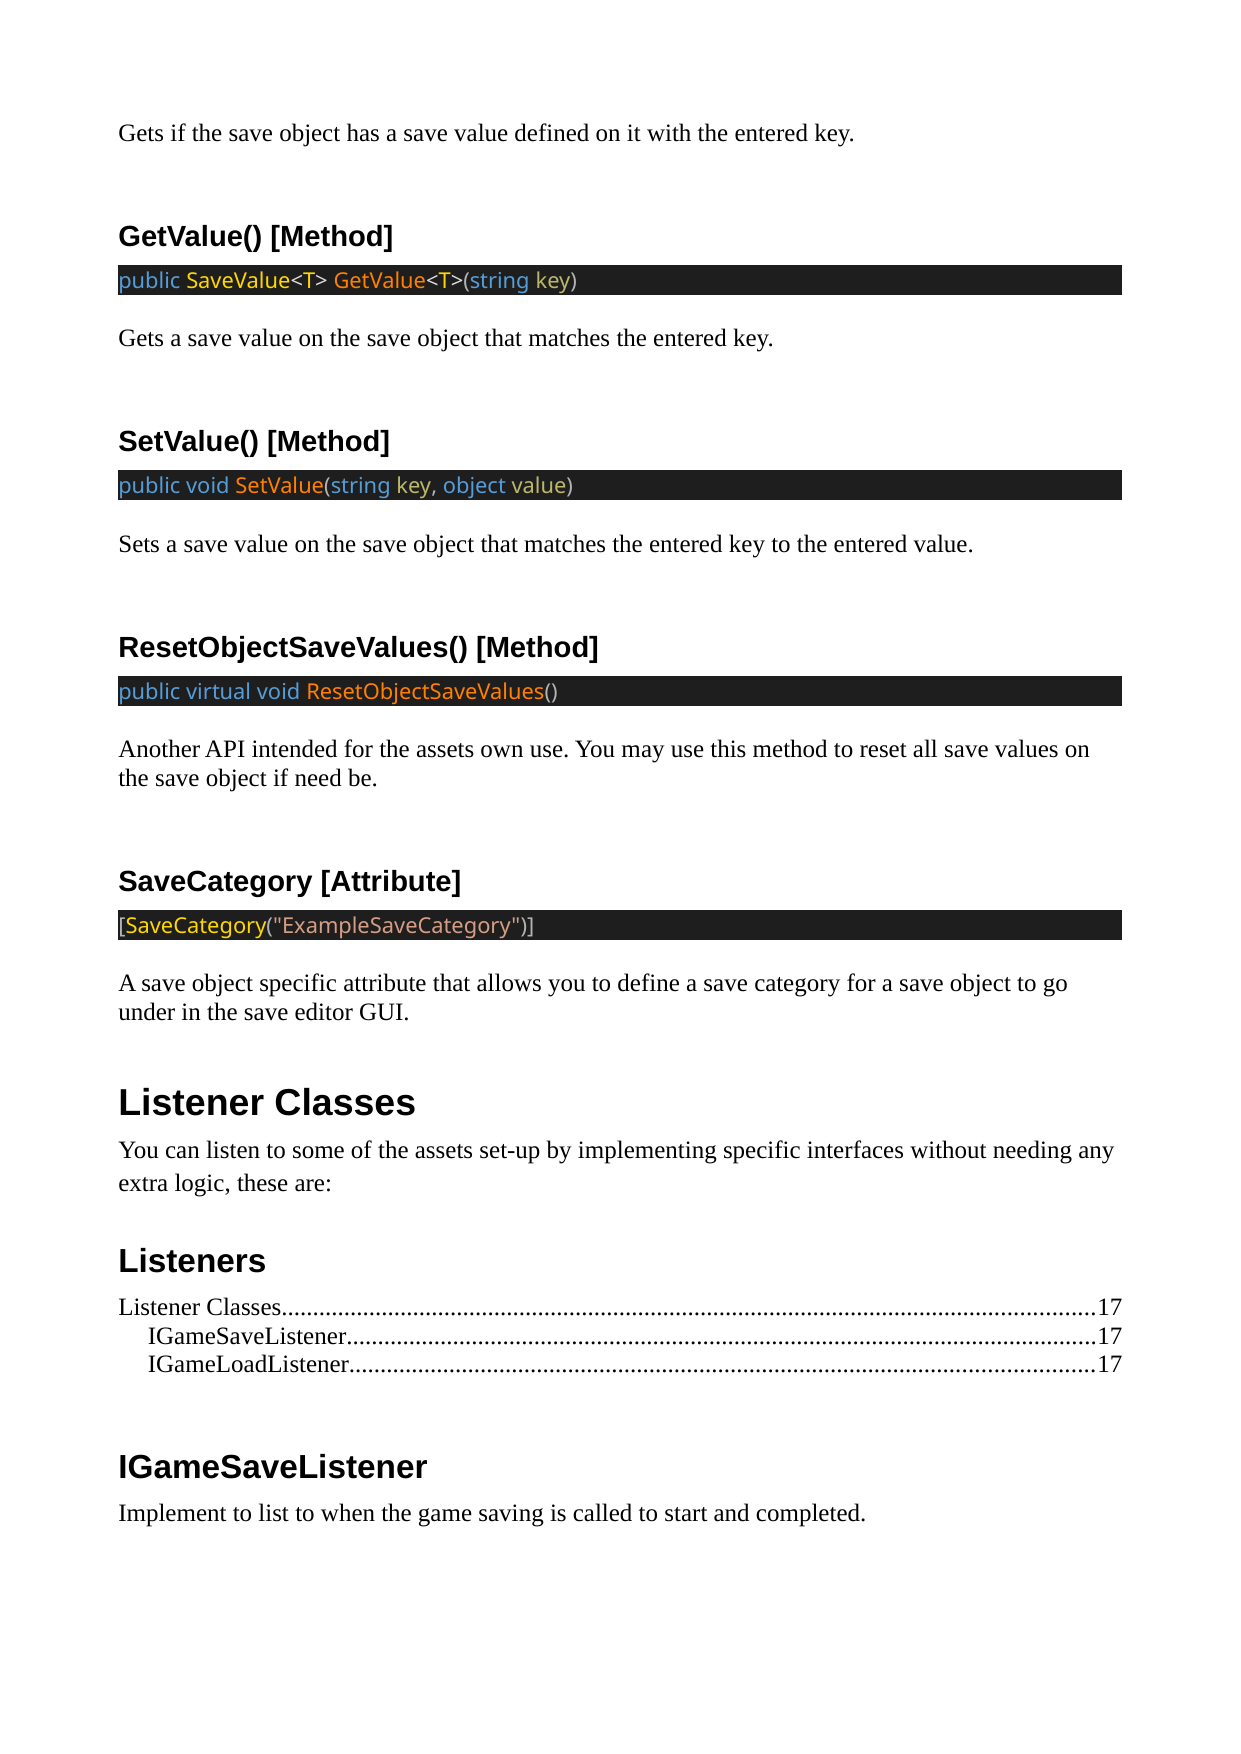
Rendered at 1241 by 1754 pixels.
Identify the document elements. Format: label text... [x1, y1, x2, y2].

subtitle Listeners [118, 1241, 1122, 1279]
text Listener Classes 17 [118, 1292, 1122, 1321]
text Gets if the save object has a save value defined on it with the entered key. [118, 118, 1122, 147]
text public void SetValue(string key, object value) [118, 470, 1122, 500]
text Another API intended for the assets own use. You may use this method to reset all save values on the save object if need be. [118, 734, 1122, 792]
text You can listen to some of the assets set-up by implementing specific interfaces without needing any extra logic, these are: [118, 1135, 1122, 1197]
text IGameLoadListener 17 [148, 1349, 1122, 1378]
subtitle Listener Classes [118, 1080, 1122, 1123]
subtitle ResetObjectSaveValues() [Method] [118, 630, 1122, 663]
text public SaveValue<T> GetValue<T>(string key) [118, 265, 1122, 295]
subtitle SetValue() [Method] [118, 424, 1122, 458]
text Sets a save value on the save object that matches the entered key to the entered value. [118, 529, 1122, 558]
subtitle IGameSaveListener [118, 1447, 1122, 1485]
text Gets a save value on the save object that matches the entered key. [118, 323, 1122, 352]
text A save object specific attribute that allows you to define a save category for a save object to go under in the save editor GUI. [118, 968, 1122, 1026]
text Implement to list to when the game saving is called to start and completed. [118, 1498, 1122, 1526]
text IGameSaveListener 17 [148, 1321, 1122, 1349]
subtitle SaveCategory [Attribute] [118, 864, 1122, 897]
text [SaveCategory("ExampleSaveCategory")] [118, 910, 1122, 940]
text public virtual void ResetObjectSaveValues() [118, 676, 1122, 706]
subtitle GetValue() [Method] [118, 219, 1122, 252]
